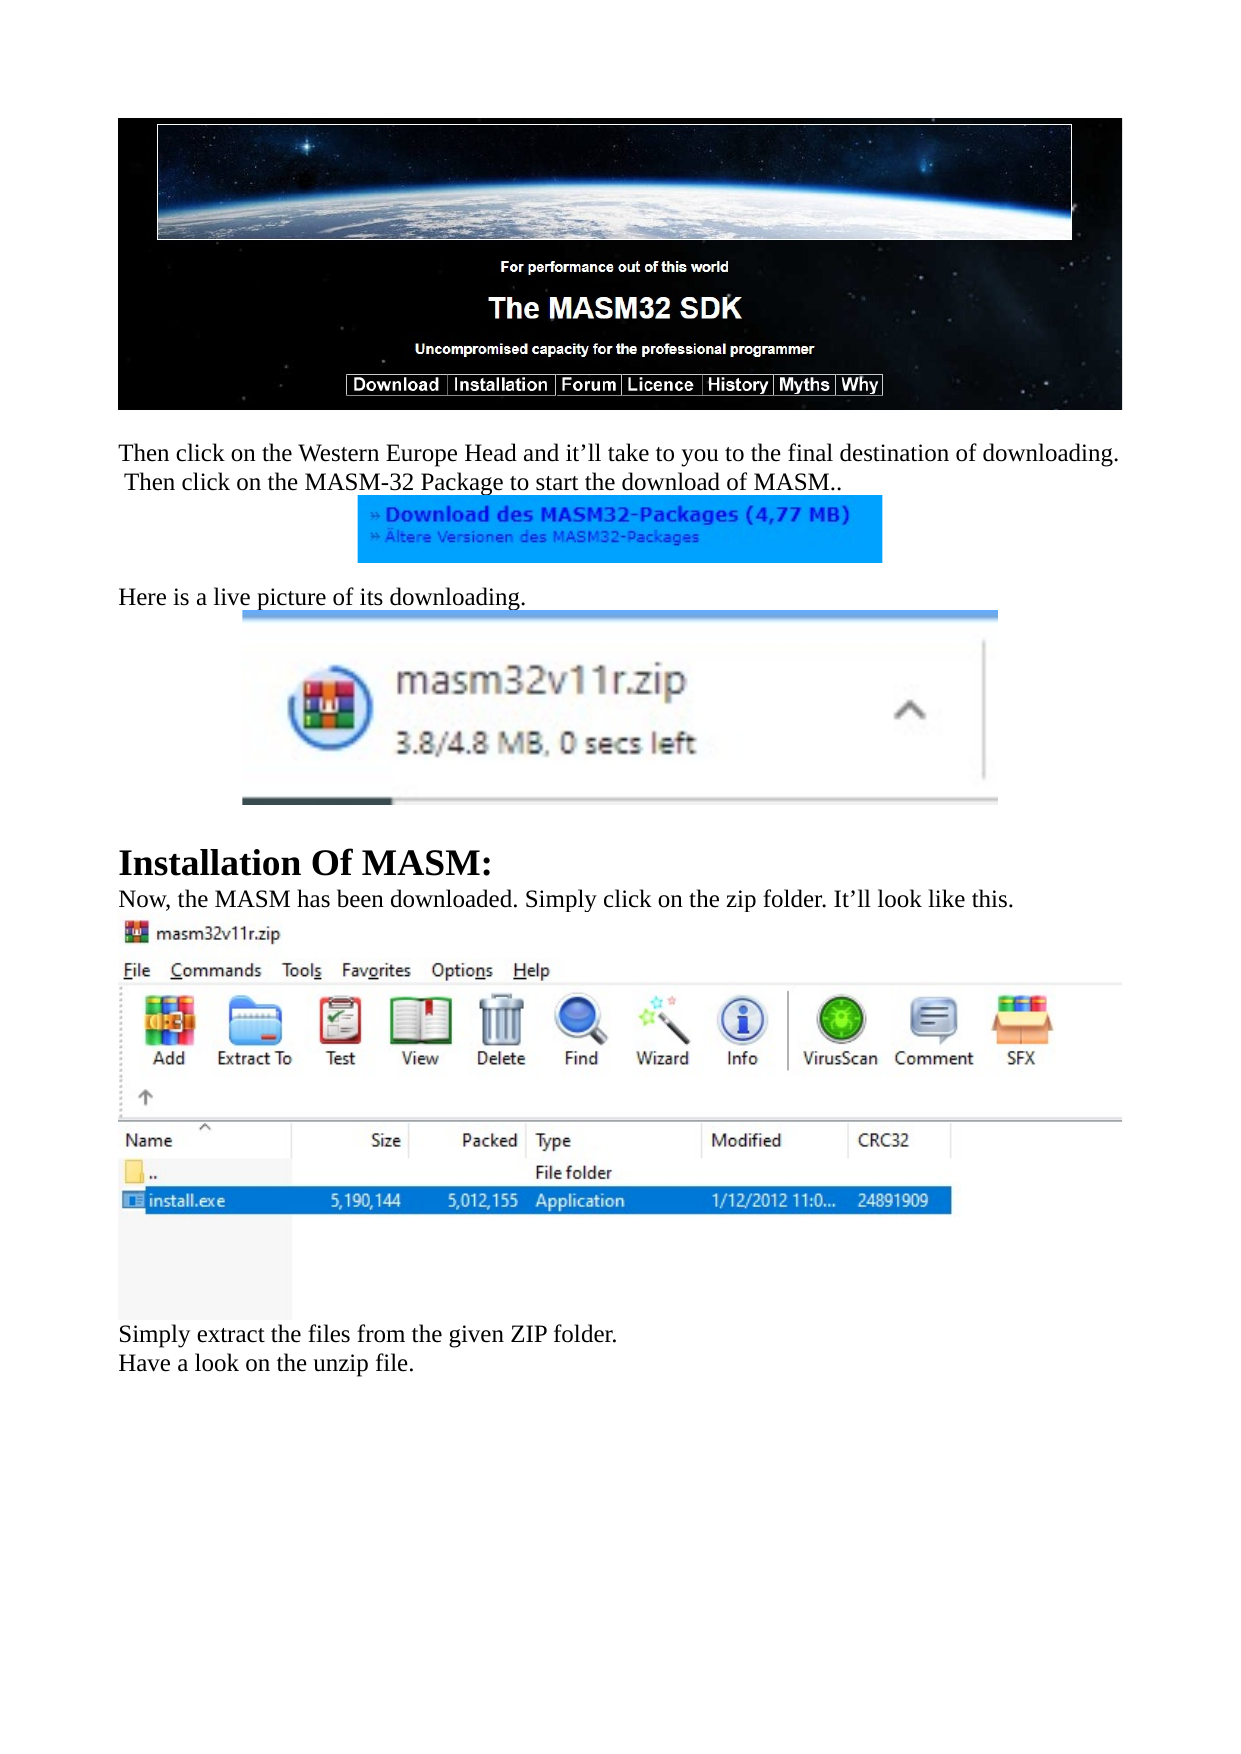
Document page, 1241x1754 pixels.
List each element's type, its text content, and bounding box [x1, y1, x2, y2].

text Installation Of MASM: [118, 841, 1122, 884]
text Then click on the MASM-32 Package to start the download of MASM.. [118, 467, 1122, 496]
text Now, the MASM has been downloaded. Simply click on the zip folder. It’ll look like this. [118, 884, 1122, 912]
picture [357, 495, 883, 563]
picture [242, 610, 998, 805]
text Have a look on the unzip file. [118, 1348, 1122, 1377]
text Here is a live picture of its downloading. [118, 582, 1122, 611]
text Then click on the Western Europe Head and it’ll take to you to the final destination of downloading. [118, 438, 1122, 467]
picture [118, 912, 1123, 1320]
text Simply extract the files from the given ZIP folder. [118, 1320, 1122, 1348]
picture [118, 118, 1123, 410]
